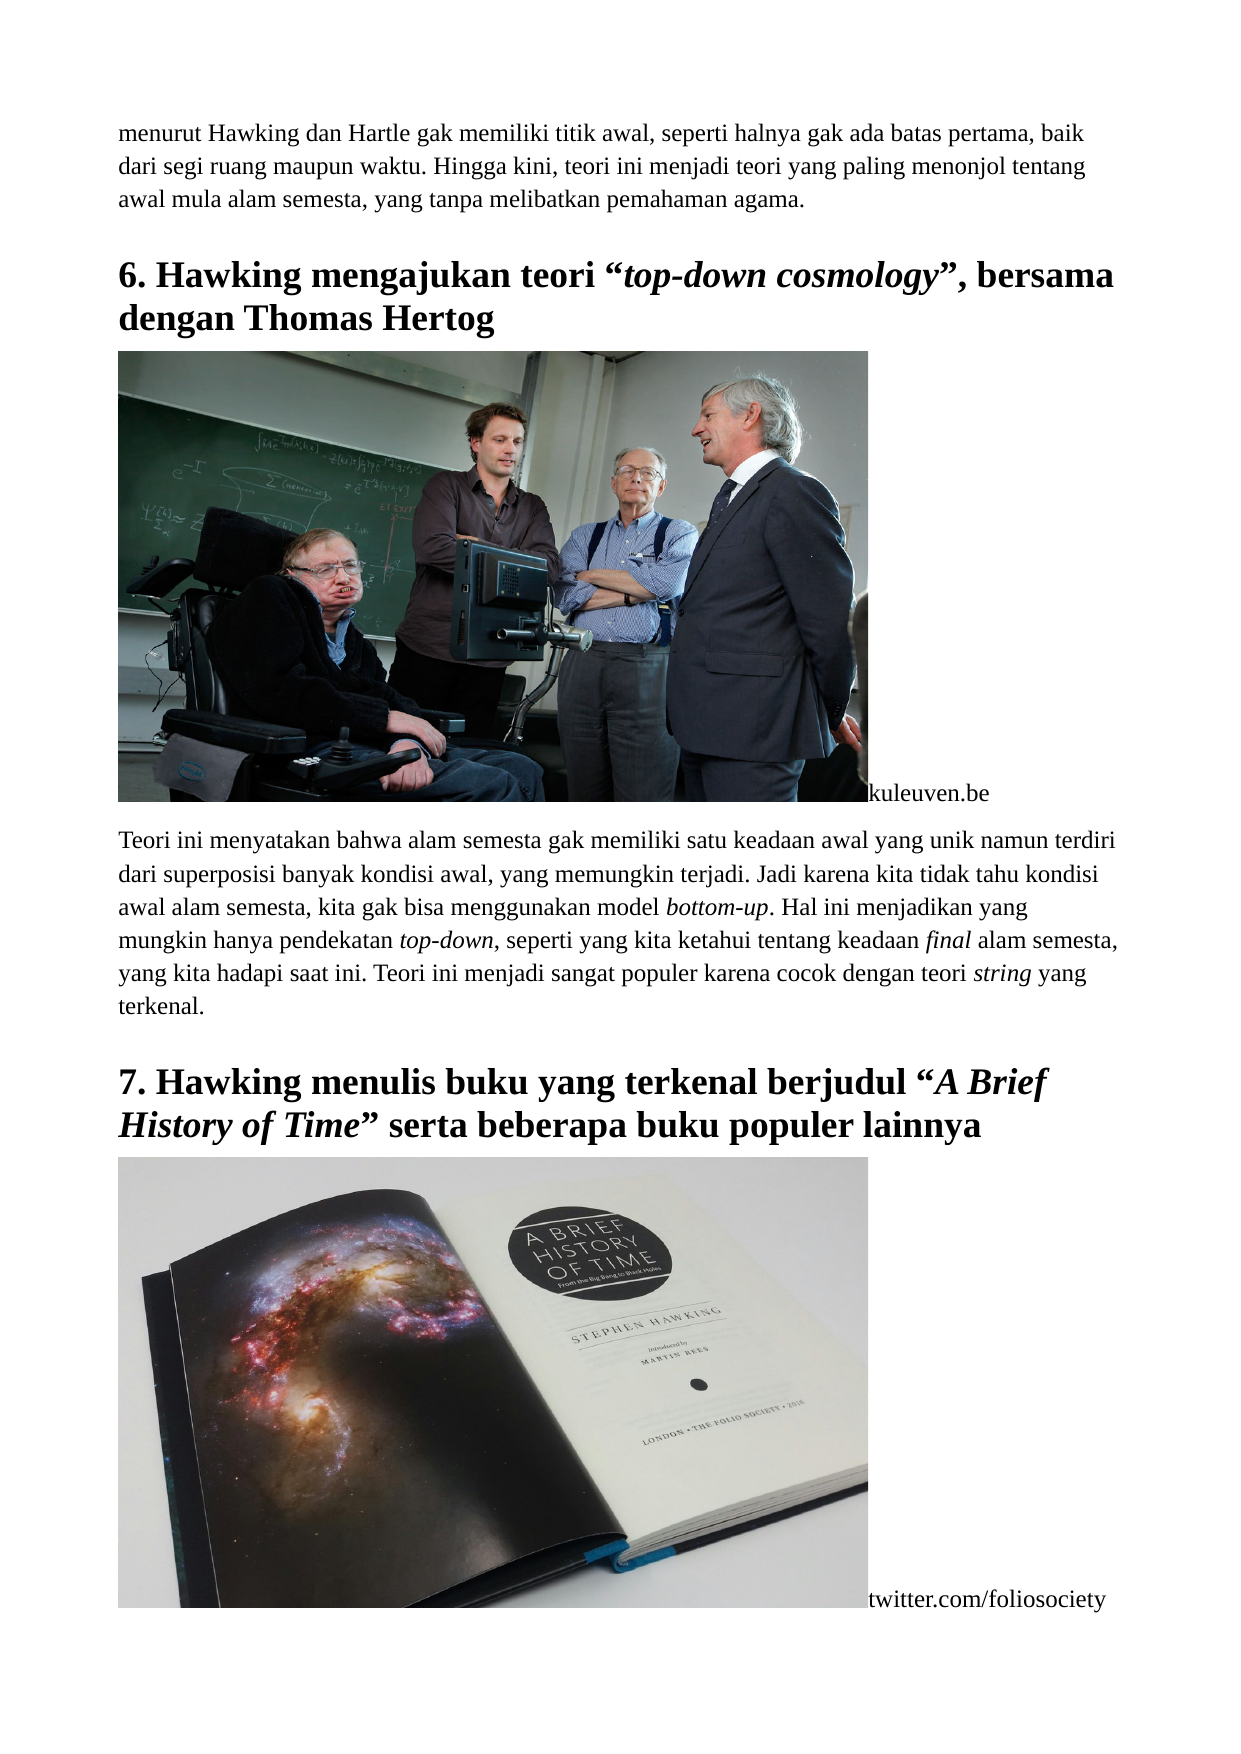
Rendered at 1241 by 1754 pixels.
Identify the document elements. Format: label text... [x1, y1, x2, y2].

text twitter.com/foliosociety [118, 1158, 1122, 1613]
picture [118, 1157, 869, 1608]
text kuleuven.be [118, 351, 1122, 807]
text menurut Hawking dan Hartle gak memiliki titik awal, seperti halnya gak ada batas pertama, baik dari segi ruang maupun waktu. Hingga kini, teori ini menjadi teori yang paling menonjol tentang awal mula alam semesta, yang tanpa melibatkan pemahaman agama. [118, 118, 1122, 213]
subtitle 6. Hawking mengajukan teori “top-down cosmology”, bersama dengan Thomas Hertog [118, 253, 1122, 339]
text Teori ini menyatakan bahwa alam semesta gak memiliki satu keadaan awal yang unik namun terdiri dari superposisi banyak kondisi awal, yang memungkin terjadi. Jadi karena kita tidak tahu kondisi awal alam semesta, kita gak bisa menggunakan model bottom-up. Hal ini menjadikan yang mungkin hanya pendekatan top-down, seperti yang kita ketahui tentang keadaan final alam semesta, yang kita hadapi saat ini. Teori ini menjadi sangat populer karena cocok dengan teori string yang terkenal. [118, 826, 1122, 1019]
picture [118, 351, 869, 802]
subtitle 7. Hawking menulis buku yang terkenal berjudul “A Brief History of Time” serta beberapa buku populer lainnya [118, 1059, 1122, 1145]
